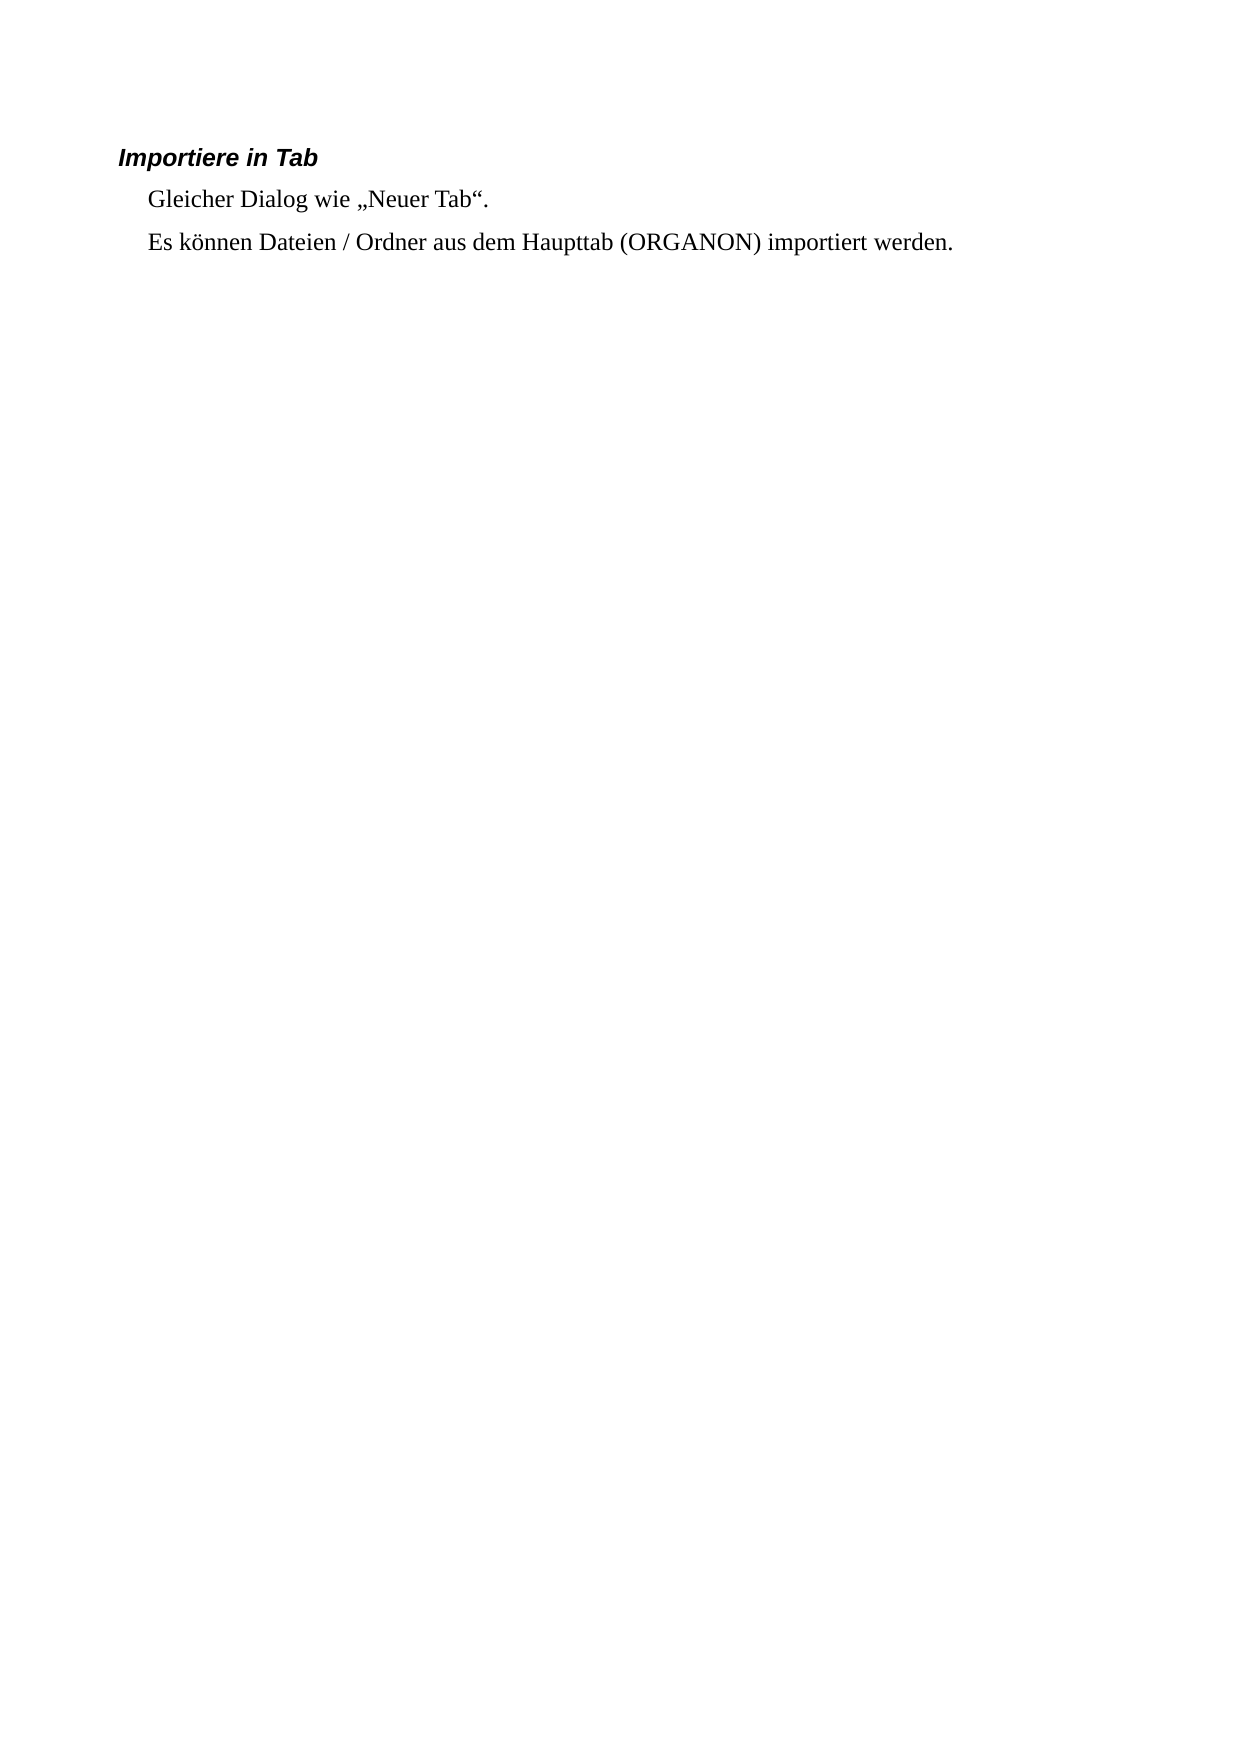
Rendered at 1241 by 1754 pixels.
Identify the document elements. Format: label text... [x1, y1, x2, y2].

text Es können Dateien / Ordner aus dem Haupttab (ORGANON) importiert werden. [148, 227, 1122, 256]
text Gleicher Dialog wie „Neuer Tab“. [148, 184, 1122, 213]
subtitle Importiere in Tab [118, 143, 1122, 172]
